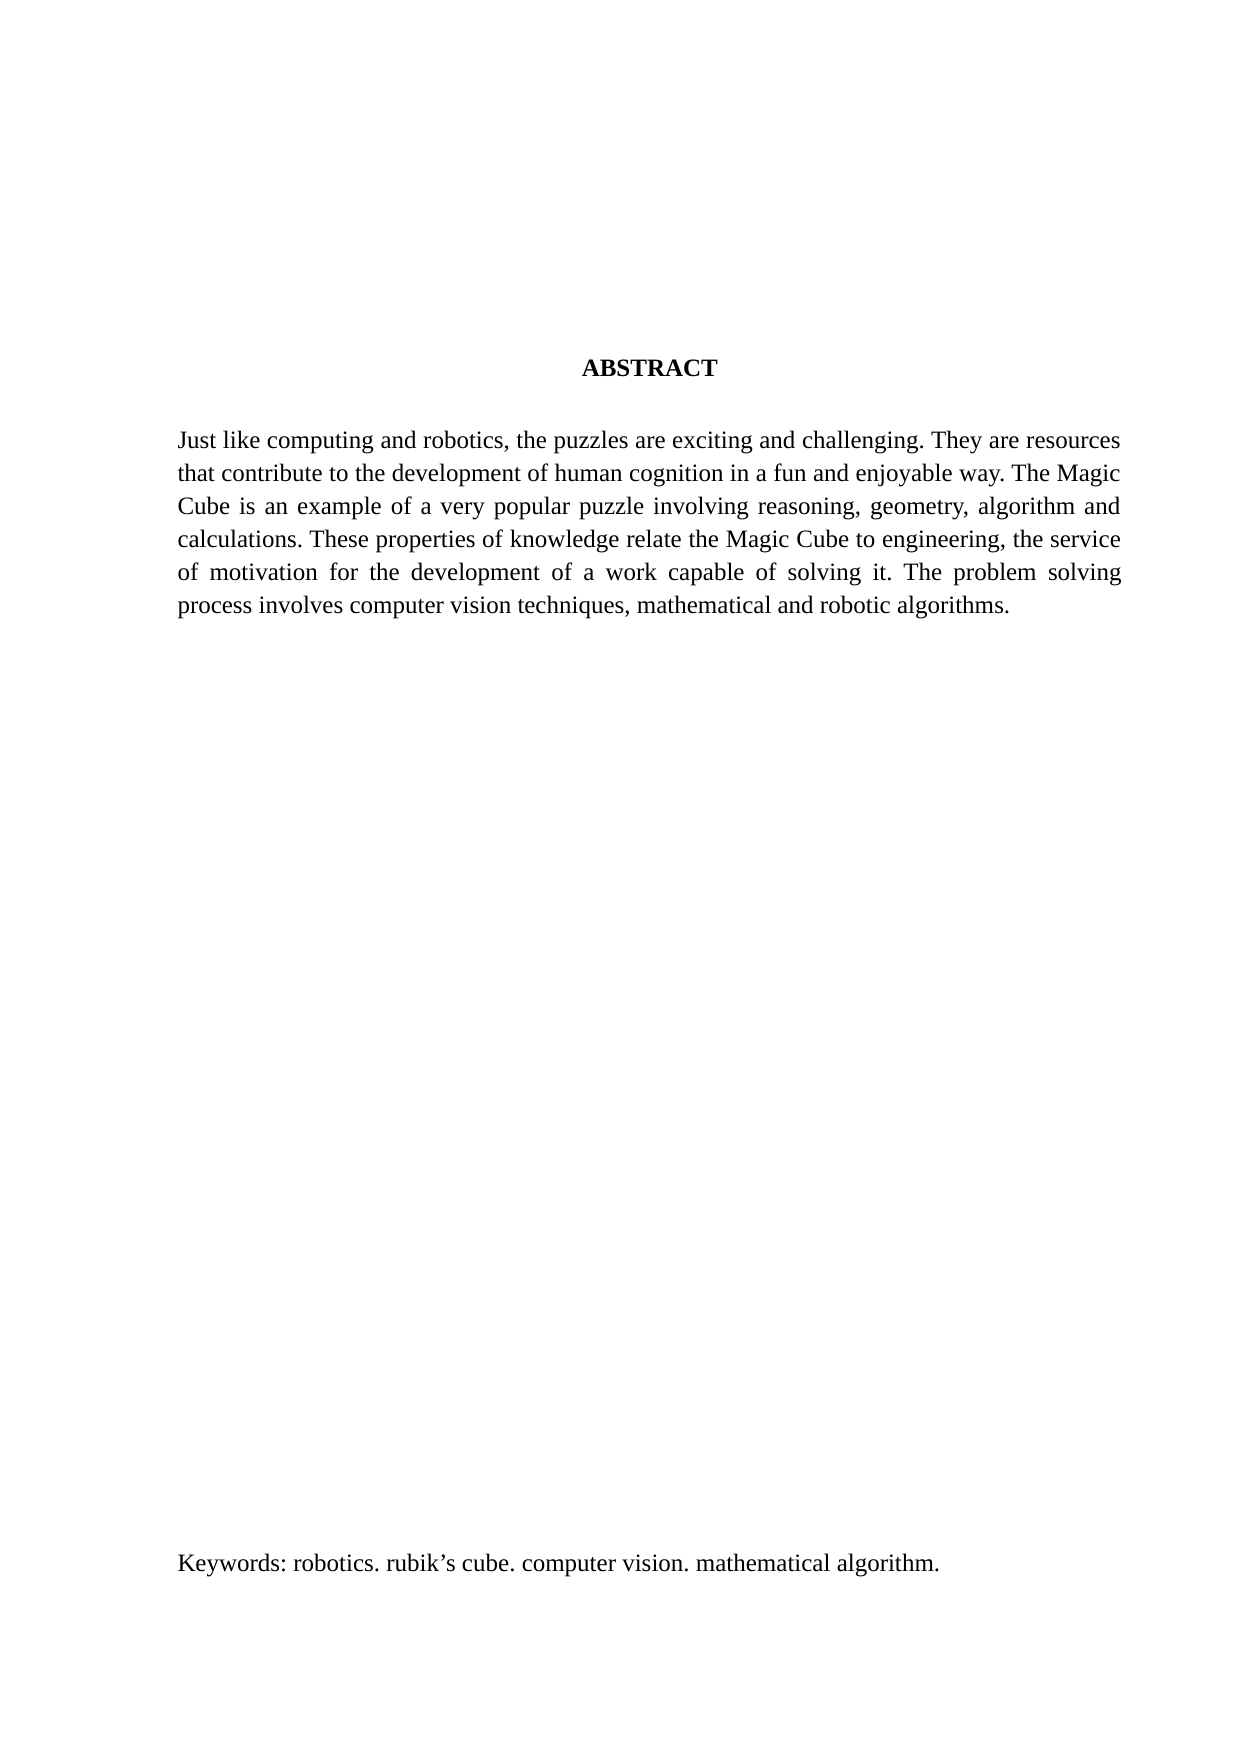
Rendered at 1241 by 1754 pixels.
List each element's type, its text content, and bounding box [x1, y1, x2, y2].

text Just like computing and robotics, the puzzles are exciting and challenging. They are resources that contribute to the development of human cognition in a fun and enjoyable way. The Magic Cube is an example of a very popular puzzle involving reasoning, geometry, algorithm and calculations. These properties of knowledge relate the Magic Cube to engineering, the service of motivation for the development of a work capable of solving it. The problem solving process involves computer vision techniques, mathematical and robotic algorithms. [177, 425, 1122, 619]
text ABSTRACT [177, 353, 1122, 382]
text Keywords: robotics. rubik’s cube. computer vision. mathematical algorithm. [177, 1548, 1122, 1577]
